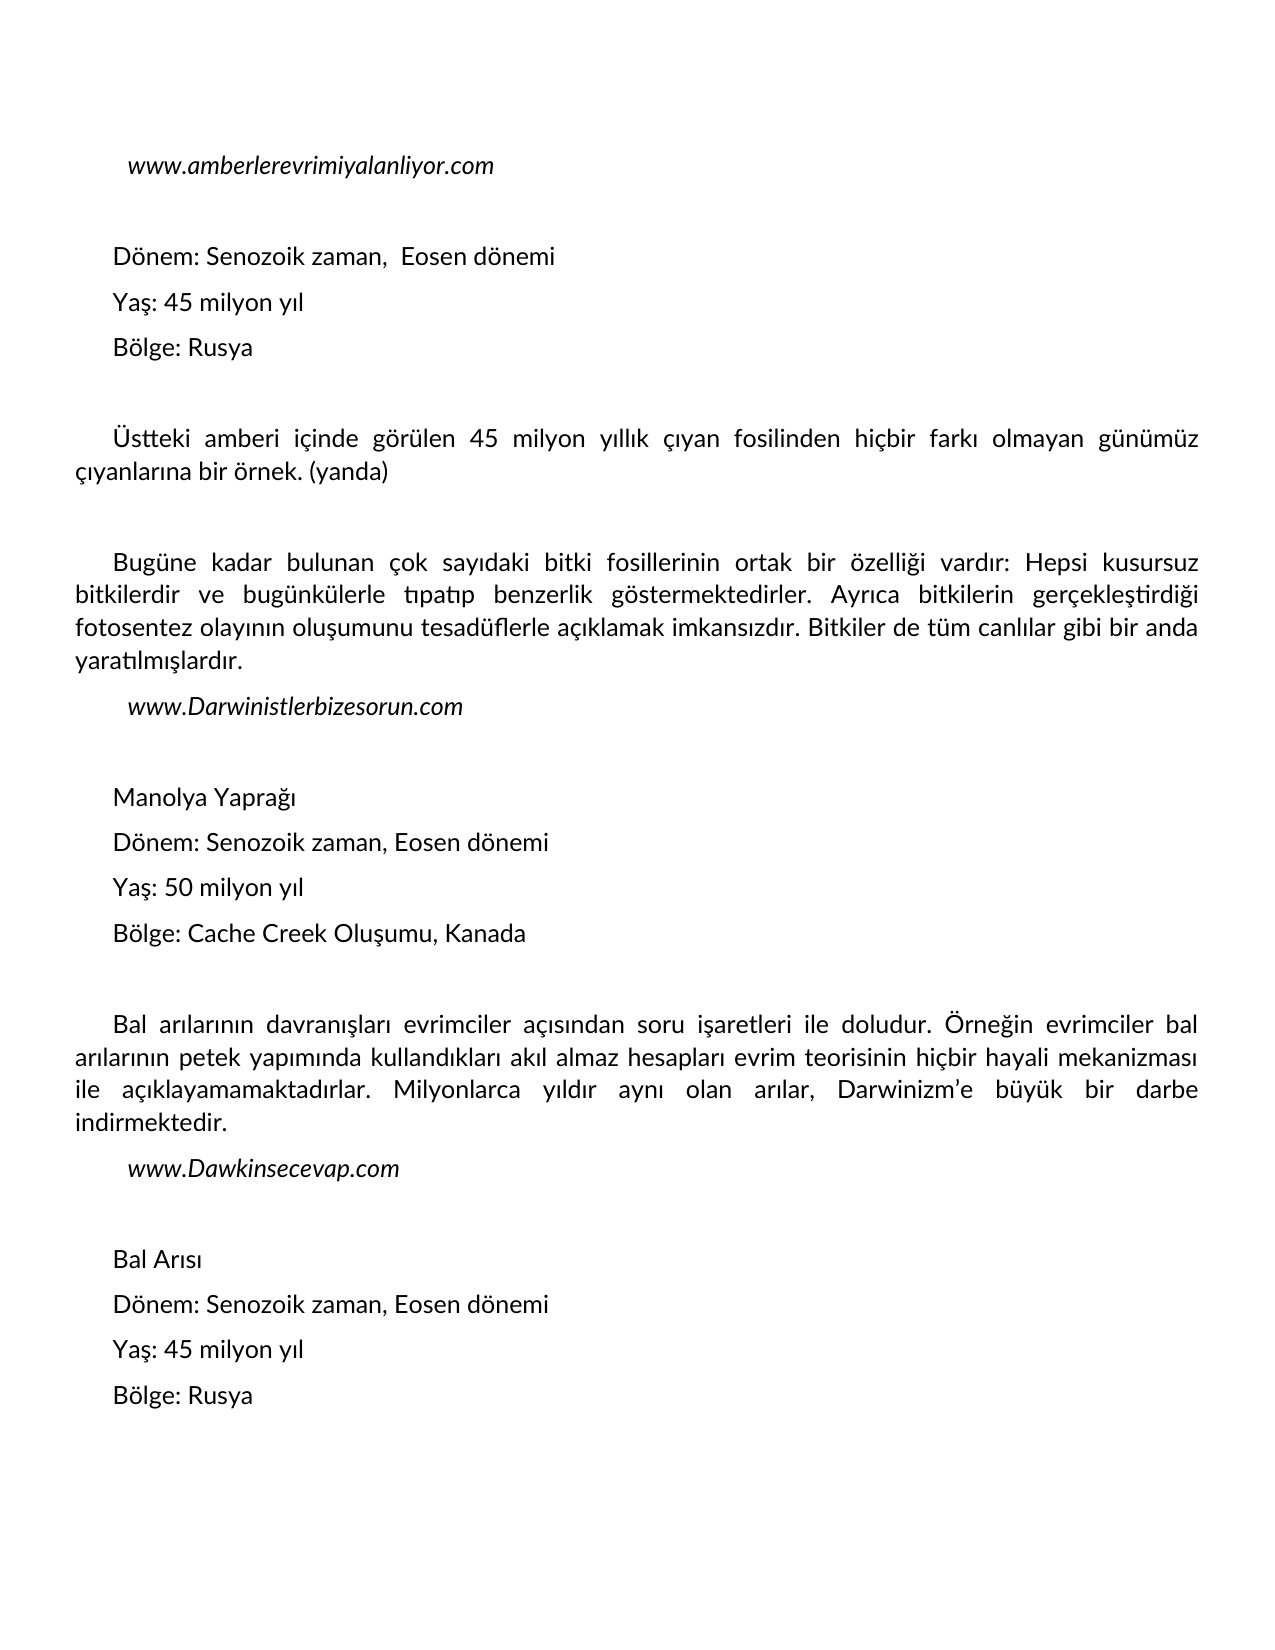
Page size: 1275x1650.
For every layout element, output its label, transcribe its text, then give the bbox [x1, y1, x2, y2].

text Üstteki amberi içinde görülen 45 milyon yıllık çıyan fosilinden hiçbir farkı olmayan günümüz çıyanlarına bir örnek. (yanda) [75, 422, 1200, 485]
text www.Dawkinsecevap.com [127, 1152, 1177, 1182]
text Dönem: Senozoik zaman, Eosen dönemi [75, 827, 1200, 857]
text www.Darwinistlerbizesorun.com [127, 690, 1177, 720]
text Yaş: 50 milyon yıl [75, 872, 1200, 902]
text Manolya Yaprağı [75, 781, 1200, 811]
text Yaş: 45 milyon yıl [75, 286, 1200, 316]
text Bölge: Cache Creek Oluşumu, Kanada [75, 917, 1200, 947]
text Dönem: Senozoik zaman, Eosen dönemi [75, 241, 1200, 271]
text Bal arılarının davranışları evrimciler açısından soru işaretleri ile doludur. Örneğin evrimciler bal arılarının petek yapımında kullandıkları akıl almaz hesapları evrim teorisinin hiçbir hayali mekanizması ile açıklayamamaktadırlar. Milyonlarca yıldır aynı olan arılar, Darwinizm’e büyük bir darbe indirmektedir. [75, 1008, 1200, 1137]
text Bölge: Rusya [75, 332, 1200, 362]
text www.amberlerevrimiyalanliyor.com [127, 150, 1177, 180]
text Bugüne kadar bulunan çok sayıdaki bitki fosillerinin ortak bir özelliği vardır: Hepsi kusursuz bitkilerdir ve bugünkülerle tıpatıp benzerlik göstermektedirler. Ayrıca bitkilerin gerçekleştirdiği fotosentez olayının oluşumunu tesadüflerle açıklamak imkansızdır. Bitkiler de tüm canlılar gibi bir anda yaratılmışlardır. [75, 546, 1200, 675]
text Dönem: Senozoik zaman, Eosen dönemi [75, 1289, 1200, 1319]
text Bölge: Rusya [75, 1379, 1200, 1409]
text Bal Arısı [75, 1243, 1200, 1273]
text Yaş: 45 milyon yıl [75, 1334, 1200, 1364]
